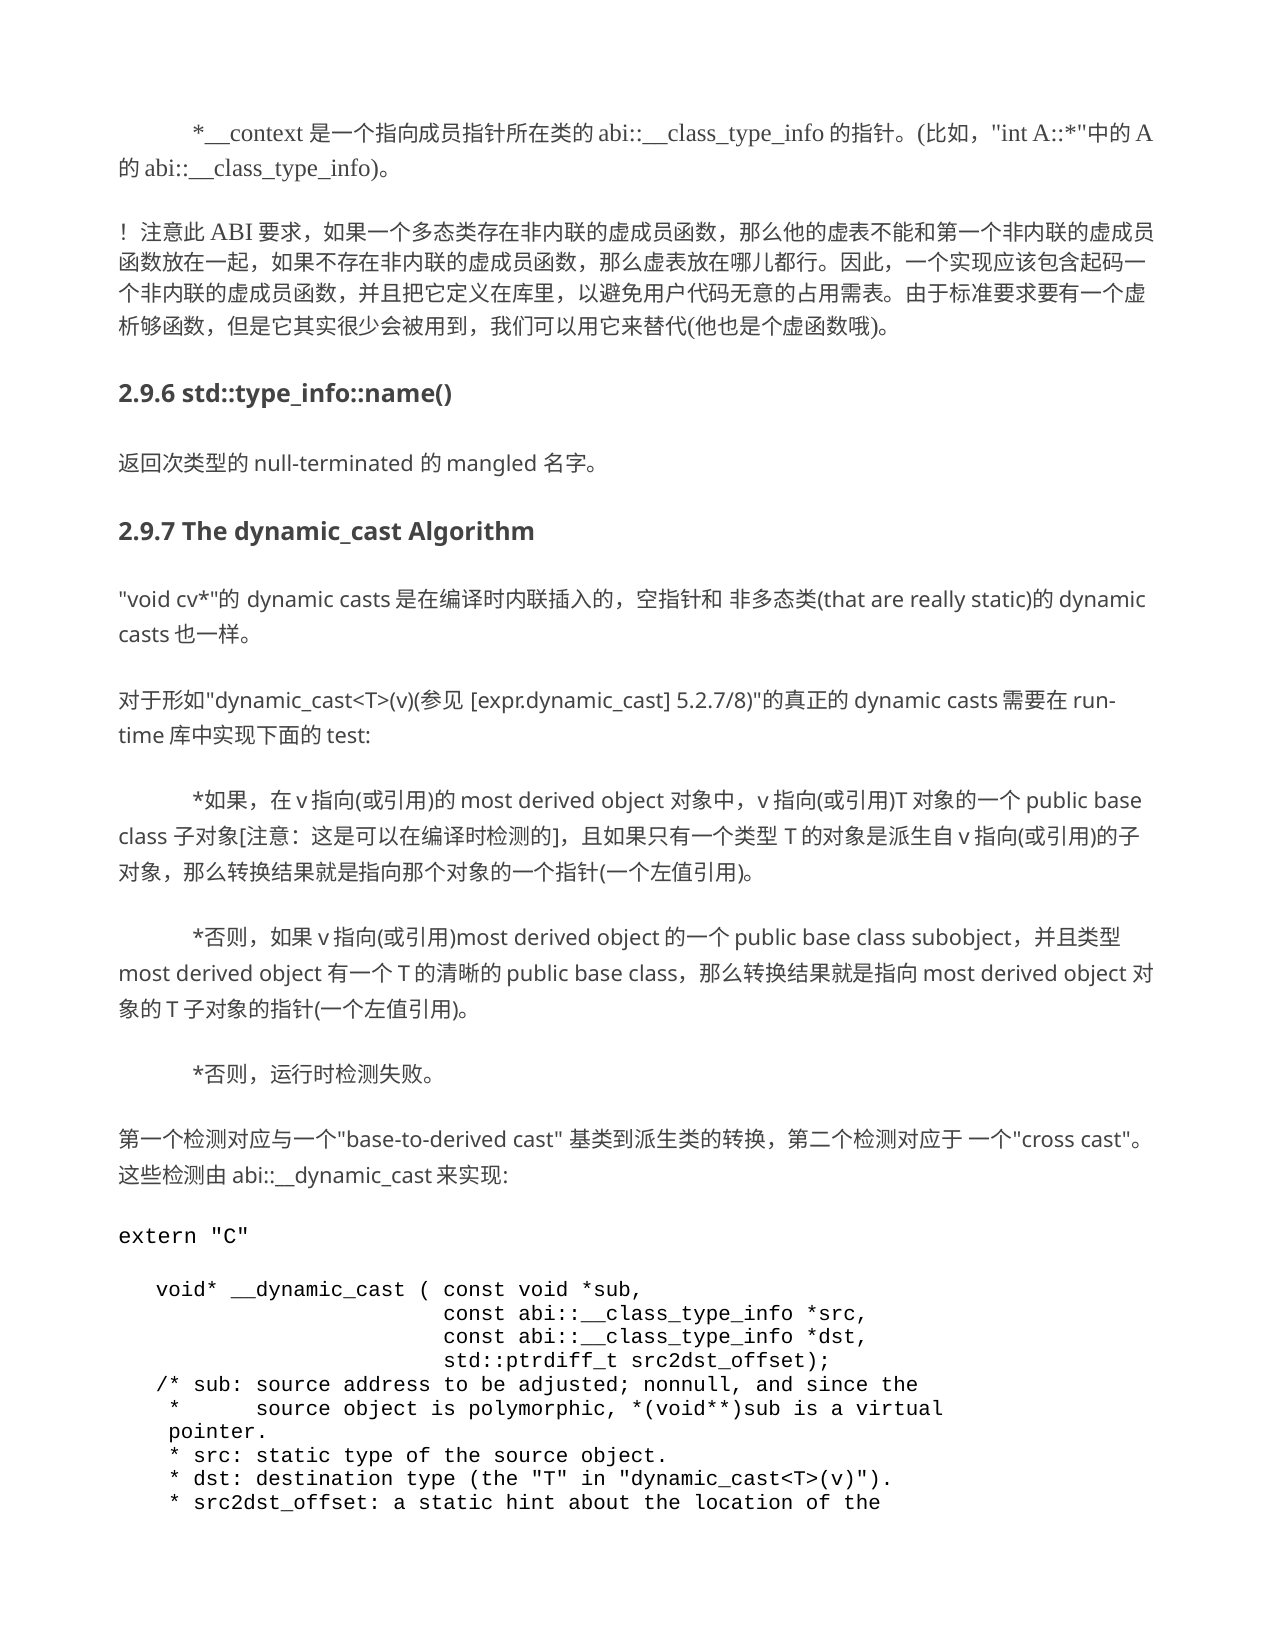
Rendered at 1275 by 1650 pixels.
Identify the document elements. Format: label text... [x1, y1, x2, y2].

text pointer. [118, 1421, 1157, 1445]
text extern "C" [118, 1225, 1157, 1250]
text * source object is polymorphic, *(void**)sub is a virtual [118, 1397, 1157, 1421]
text std::ptrdiff_t src2dst_offset); [118, 1350, 1157, 1374]
text *否则，如果v指向(或引用)most derived object的一个public base class subobject，并且类型most derived object 有一个T的清晰的public base class，那么转换结果就是指向most derived object 对象的T子对象的指针(一个左值引用)。 [118, 922, 1157, 1023]
text 2.9.6 std::type_info::name() [118, 375, 1157, 409]
text void* __dynamic_cast ( const void *sub, [118, 1279, 1157, 1303]
text "void cv*"的 dynamic casts是在编译时内联插入的，空指针和 非多态类(that are really static)的dynamic casts也一样。 [118, 584, 1157, 649]
text const abi::__class_type_info *src, [118, 1303, 1157, 1327]
text 返回次类型的null-terminated 的mangled 名字。 [118, 446, 1157, 477]
text * dst: destination type (the "T" in "dynamic_cast<T>(v)"). [118, 1468, 1157, 1492]
text 2.9.7 The dynamic_cast Algorithm [118, 513, 1157, 547]
text /* sub: source address to be adjusted; nonnull, and since the [118, 1374, 1157, 1397]
text * src: static type of the source object. [118, 1445, 1157, 1468]
text 第一个检测对应与一个"base-to-derived cast" 基类到派生类的转换，第二个检测对应于 一个"cross cast"。这些检测由abi::__dynamic_cast来实现: [118, 1124, 1157, 1189]
text *__context 是一个指向成员指针所在类的abi::__class_type_info的指针。(比如，"int A::*"中的A的abi::__class_type_info)。 [118, 118, 1157, 181]
text *如果，在v指向(或引用)的most derived object 对象中，v指向(或引用)T对象的一个public base class 子对象[注意：这是可以在编译时检测的]，且如果只有一个类型 T的对象是派生自v指向(或引用)的子对象，那么转换结果就是指向那个对象的一个指针(一个左值引用)。 [118, 786, 1157, 887]
text const abi::__class_type_info *dst, [118, 1327, 1157, 1350]
text 对于形如"dynamic_cast<T>(v)(参见 [expr.dynamic_cast] 5.2.7/8)"的真正的dynamic casts需要在run-time库中实现下面的test: [118, 684, 1157, 750]
text ！注意此ABI要求，如果一个多态类存在非内联的虚成员函数，那么他的虚表不能和第一个非内联的虚成员函数放在一起，如果不存在非内联的虚成员函数，那么虚表放在哪儿都行。因此，一个实现应该包含起码一个非内联的虚成员函数，并且把它定义在库里，以避免用户代码无意的占用需表。由于标准要求要有一个虚析够函数，但是它其实很少会被用到，我们可以用它来替代(他也是个虚函数哦)。 [118, 217, 1157, 340]
text *否则，运行时检测失败。 [118, 1059, 1157, 1089]
text * src2dst_offset: a static hint about the location of the [118, 1492, 1157, 1516]
